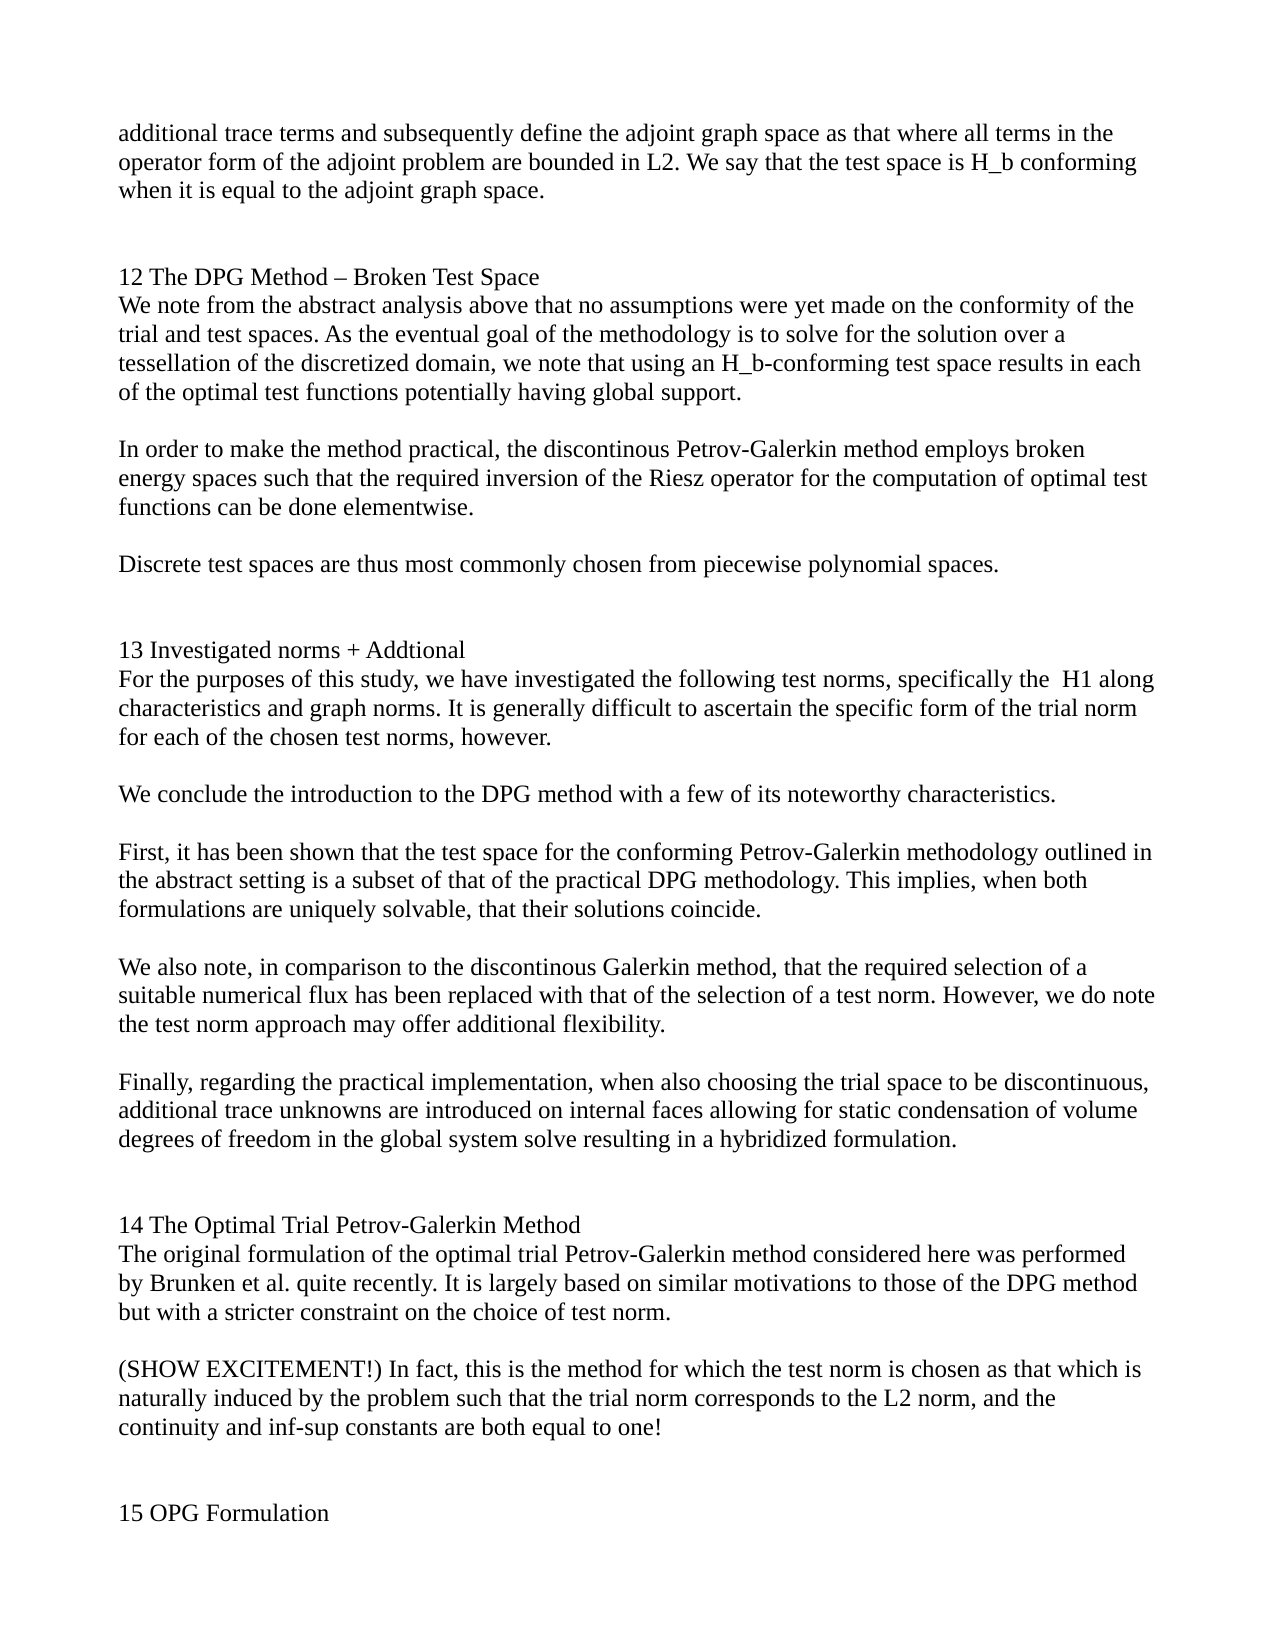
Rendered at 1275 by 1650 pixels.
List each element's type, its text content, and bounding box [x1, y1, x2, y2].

text We conclude the introduction to the DPG method with a few of its noteworthy characteristics. [118, 779, 1157, 808]
text additional trace terms and subsequently define the adjoint graph space as that where all terms in the operator form of the adjoint problem are bounded in L2. We say that the test space is H_b conforming when it is equal to the adjoint graph space. [118, 118, 1157, 204]
text 13 Investigated norms + Addtional [118, 636, 1157, 664]
text 14 The Optimal Trial Petrov-Galerkin Method [118, 1211, 1157, 1239]
text The original formulation of the optimal trial Petrov-Galerkin method considered here was performed by Brunken et al. quite recently. It is largely based on similar motivations to those of the DPG method but with a stricter constraint on the choice of test norm. [118, 1239, 1157, 1326]
text First, it has been shown that the test space for the conforming Petrov-Galerkin methodology outlined in the abstract setting is a subset of that of the practical DPG methodology. This implies, when both formulations are uniquely solvable, that their solutions coincide. [118, 837, 1157, 923]
text 15 OPG Formulation [118, 1498, 1157, 1527]
text We also note, in comparison to the discontinous Galerkin method, that the required selection of a suitable numerical flux has been replaced with that of the selection of a test norm. However, we do note the test norm approach may offer additional flexibility. [118, 952, 1157, 1038]
text 12 The DPG Method – Broken Test Space [118, 262, 1157, 291]
text We note from the abstract analysis above that no assumptions were yet made on the conformity of the trial and test spaces. As the eventual goal of the methodology is to solve for the solution over a tessellation of the discretized domain, we note that using an H_b-conforming test space results in each of the optimal test functions potentially having global support. [118, 291, 1157, 406]
text In order to make the method practical, the discontinous Petrov-Galerkin method employs broken energy spaces such that the required inversion of the Riesz operator for the computation of optimal test functions can be done elementwise. [118, 434, 1157, 521]
text Discrete test spaces are thus most commonly chosen from piecewise polynomial spaces. [118, 549, 1157, 578]
text Finally, regarding the practical implementation, when also choosing the trial space to be discontinuous, additional trace unknowns are introduced on internal faces allowing for static condensation of volume degrees of freedom in the global system solve resulting in a hybridized formulation. [118, 1067, 1157, 1153]
text (SHOW EXCITEMENT!) In fact, this is the method for which the test norm is chosen as that which is naturally induced by the problem such that the trial norm corresponds to the L2 norm, and the continuity and inf-sup constants are both equal to one! [118, 1354, 1157, 1441]
text For the purposes of this study, we have investigated the following test norms, specifically the H1 along characteristics and graph norms. It is generally difficult to ascertain the specific form of the trial norm for each of the chosen test norms, however. [118, 664, 1157, 751]
